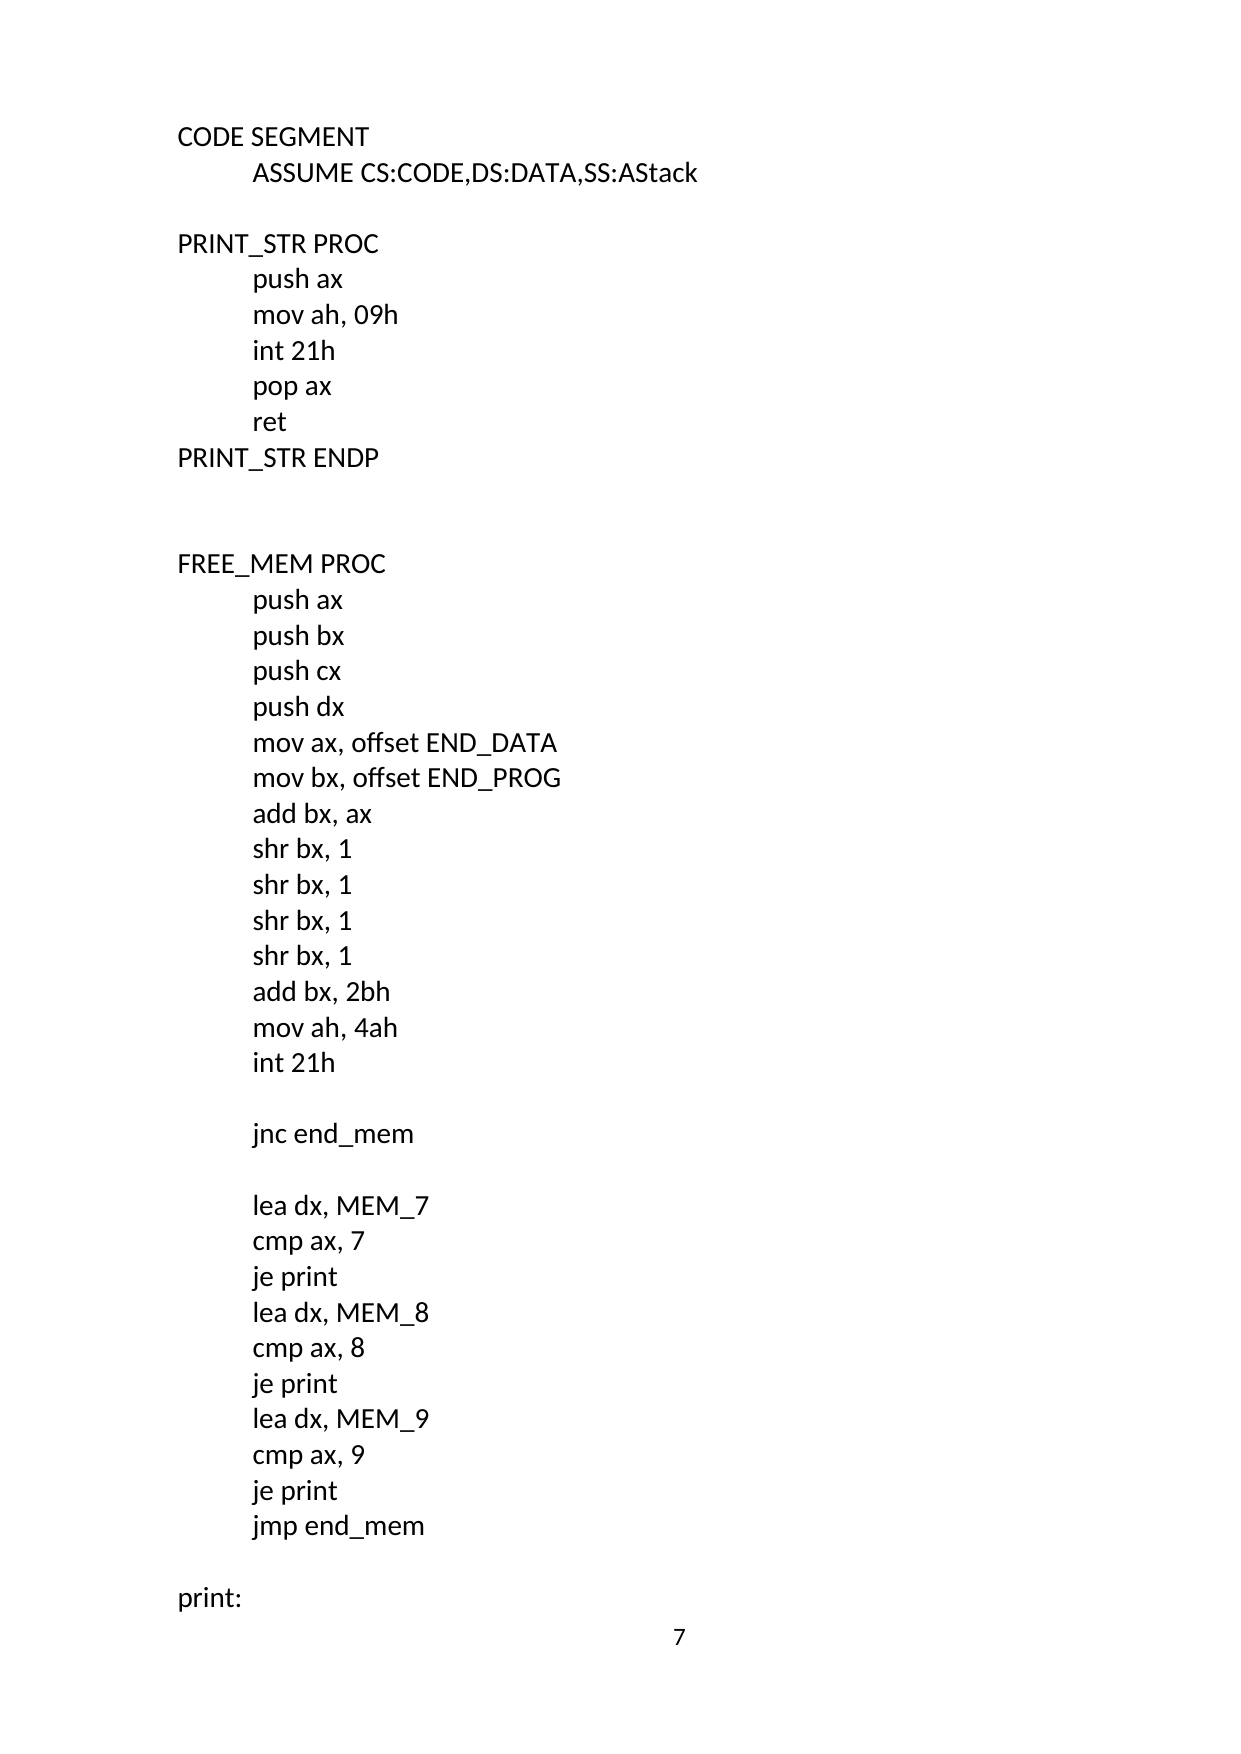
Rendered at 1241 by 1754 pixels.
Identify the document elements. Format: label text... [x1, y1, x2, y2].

text ASSUME CS:CODE,DS:DATA,SS:AStack [177, 154, 1181, 189]
text push dx [177, 688, 1181, 724]
text int 21h [177, 1044, 1181, 1080]
text int 21h [177, 332, 1181, 367]
text lea dx, MEM_7 [177, 1187, 1181, 1222]
text cmp ax, 9 [177, 1436, 1181, 1472]
text cmp ax, 7 [177, 1222, 1181, 1258]
text je print [177, 1472, 1181, 1507]
text mov bx, offset END_PROG [177, 759, 1181, 795]
text FREE_MEM PROC [177, 546, 1181, 581]
text mov ah, 4ah [177, 1009, 1181, 1044]
text shr bx, 1 [177, 866, 1181, 902]
text je print [177, 1365, 1181, 1401]
text jnc end_mem [177, 1116, 1181, 1151]
text PRINT_STR PROC [177, 225, 1181, 261]
text je print [177, 1258, 1181, 1294]
text PRINT_STR ENDP [177, 439, 1181, 474]
text push ax [177, 581, 1181, 617]
text push bx [177, 617, 1181, 652]
text lea dx, MEM_9 [177, 1401, 1181, 1436]
text add bx, ax [177, 795, 1181, 831]
text pop ax [177, 367, 1181, 403]
text add bx, 2bh [177, 973, 1181, 1009]
text lea dx, MEM_8 [177, 1294, 1181, 1329]
text shr bx, 1 [177, 831, 1181, 866]
text print: [177, 1579, 1181, 1614]
text mov ah, 09h [177, 296, 1181, 332]
text jmp end_mem [177, 1507, 1181, 1543]
text push ax [177, 261, 1181, 296]
text shr bx, 1 [177, 902, 1181, 937]
text mov ax, offset END_DATA [177, 724, 1181, 759]
text shr bx, 1 [177, 937, 1181, 973]
text push cx [177, 652, 1181, 688]
text ret [177, 403, 1181, 439]
text CODE SEGMENT [177, 118, 1181, 154]
text cmp ax, 8 [177, 1329, 1181, 1365]
